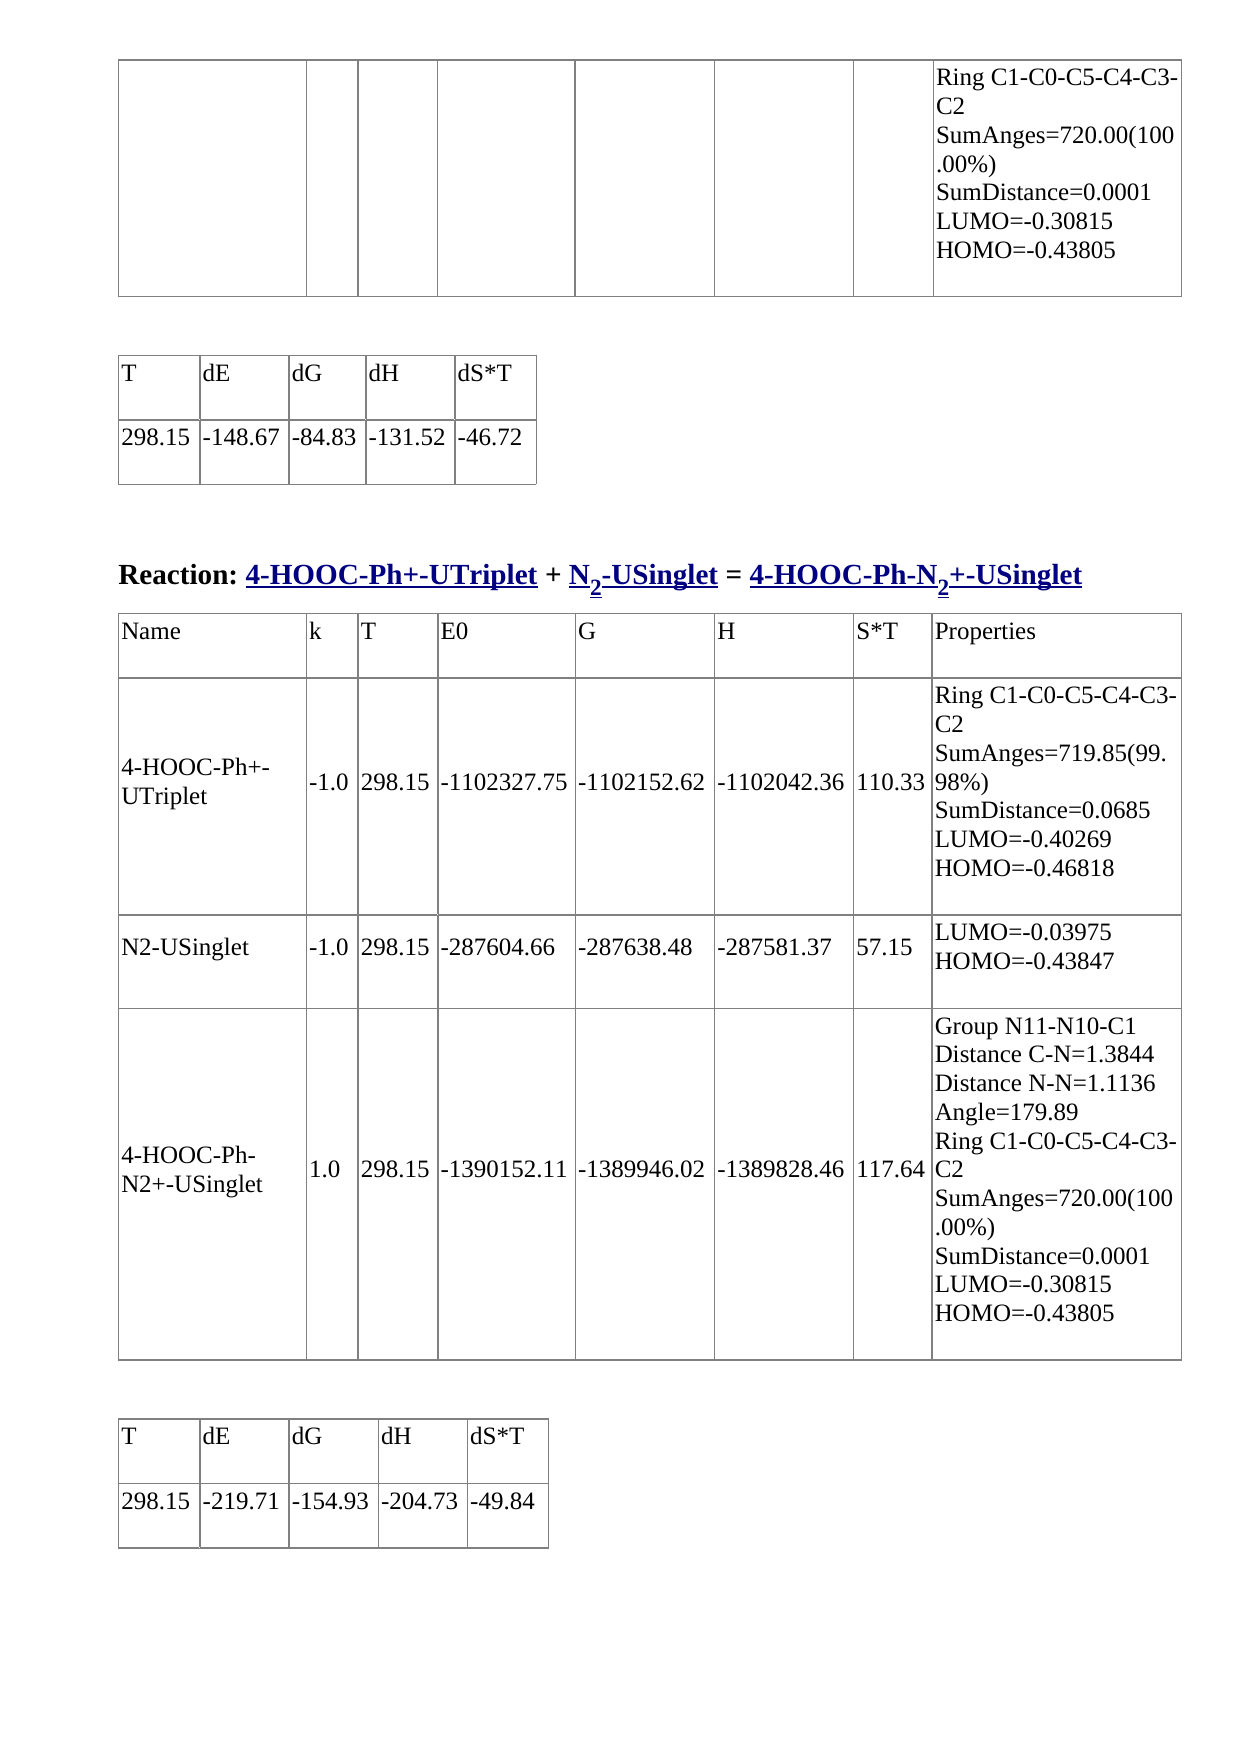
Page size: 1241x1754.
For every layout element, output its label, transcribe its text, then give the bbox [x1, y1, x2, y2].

table_cell 4-HOOC-Ph+-UTriplet [119, 679, 306, 914]
table_header T [119, 1420, 199, 1482]
table_header dH [367, 356, 454, 419]
table_cell -1.0 [307, 916, 357, 1007]
table_header dS*T [456, 356, 536, 419]
table_cell -84.83 [290, 421, 365, 484]
table_cell [576, 61, 714, 296]
table_header dS*T [468, 1420, 548, 1482]
table_cell -1389946.02 [576, 1009, 714, 1359]
table_cell [359, 61, 437, 296]
table_cell -1.0 [307, 679, 357, 914]
table_header dE [201, 356, 288, 419]
table_header S*T [854, 614, 931, 677]
table_cell 1.0 [307, 1009, 357, 1359]
table_cell -1389828.46 [715, 1009, 853, 1359]
table_cell -46.72 [456, 421, 536, 484]
table_cell Ring C1-C0-C5-C4-C3-C2 SumAnges=720.00(100.00%) SumDistance=0.0001 LUMO=-0.30815 HOMO=-0.43805 [934, 61, 1181, 296]
table_cell -1102152.62 [576, 679, 714, 914]
table_header Properties [933, 614, 1181, 677]
table_cell [854, 61, 933, 296]
table_cell Group N11-N10-C1 Distance C-N=1.3844 Distance N-N=1.1136 Angle=179.89 Ring C1-C0-C5-C4-C3-C2 SumAnges=720.00(100.00%) SumDistance=0.0001 LUMO=-0.30815 HOMO=-0.43805 [933, 1009, 1181, 1359]
table_cell -287604.66 [439, 916, 575, 1007]
table_cell -287638.48 [576, 916, 714, 1007]
table_cell -148.67 [201, 421, 288, 484]
table_cell 298.15 [359, 1009, 437, 1359]
table_header dH [379, 1420, 467, 1482]
table_cell N2-USinglet [119, 916, 306, 1007]
table_cell 4-HOOC-Ph-N2+-USinglet [119, 1009, 306, 1359]
table_cell -287581.37 [715, 916, 853, 1007]
table_cell 57.15 [854, 916, 931, 1007]
table_header dG [290, 1420, 378, 1482]
table_cell 110.33 [854, 679, 931, 914]
subtitle Reaction: 4-HOOC-Ph+-UTriplet + N2-USinglet = 4-HOOC-Ph-N2+-USinglet [118, 557, 1181, 600]
table_cell 298.15 [119, 421, 199, 484]
table_header H [715, 614, 853, 677]
table_cell [438, 61, 574, 296]
table_header k [307, 614, 357, 677]
table_header E0 [439, 614, 575, 677]
table_cell 298.15 [359, 916, 437, 1007]
table_cell 117.64 [854, 1009, 931, 1359]
table_cell -1102327.75 [439, 679, 575, 914]
table_cell -219.71 [201, 1484, 288, 1547]
table_cell -204.73 [379, 1484, 467, 1547]
table_cell -49.84 [468, 1484, 548, 1547]
table_cell [119, 61, 306, 296]
table_cell [715, 61, 853, 296]
table_header Name [119, 614, 306, 677]
table_header dG [290, 356, 365, 419]
table_header T [119, 356, 199, 419]
table_cell Ring C1-C0-C5-C4-C3-C2 SumAnges=719.85(99.98%) SumDistance=0.0685 LUMO=-0.40269 HOMO=-0.46818 [933, 679, 1181, 914]
table_cell [307, 61, 357, 296]
table_cell -154.93 [290, 1484, 378, 1547]
table_cell -131.52 [367, 421, 454, 484]
table_header G [576, 614, 714, 677]
table_cell -1390152.11 [439, 1009, 575, 1359]
table_cell 298.15 [359, 679, 437, 914]
table_header T [359, 614, 437, 677]
table_header dE [201, 1420, 288, 1482]
table_cell LUMO=-0.03975 HOMO=-0.43847 [933, 916, 1181, 1007]
table_cell -1102042.36 [715, 679, 853, 914]
table_cell 298.15 [119, 1484, 199, 1547]
